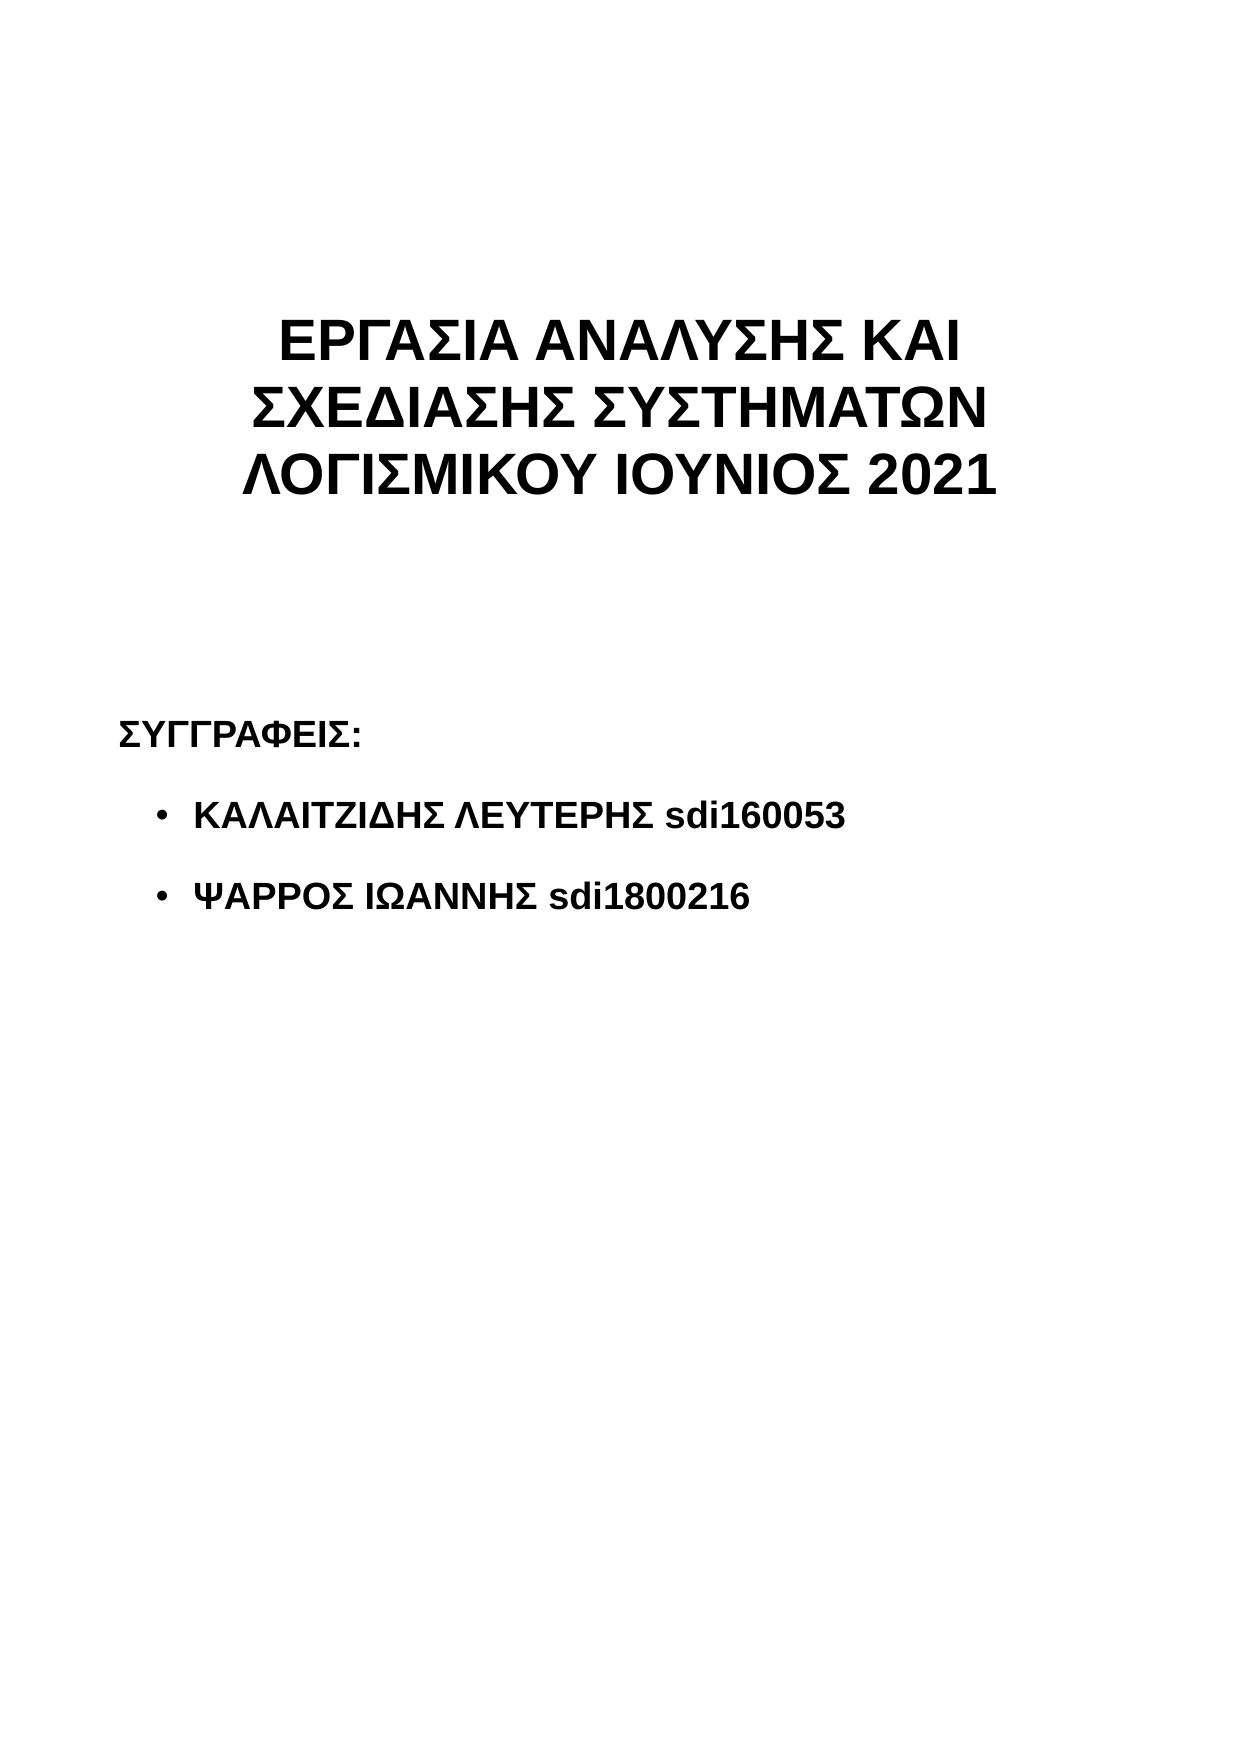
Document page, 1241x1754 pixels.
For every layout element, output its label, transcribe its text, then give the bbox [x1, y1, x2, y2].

subtitle ΨΑΡΡΟΣ ΙΩΑΝΝΗΣ sdi1800216 [156, 874, 1122, 918]
subtitle ΚΑΛΑΙΤΖΙΔΗΣ ΛΕΥΤΕΡΗΣ sdi160053 [156, 792, 1122, 836]
subtitle ΣΥΓΓΡΑΦΕΙΣ: [118, 711, 1122, 755]
title ΕΡΓΑΣΙΑ ΑΝΑΛΥΣΗΣ ΚΑΙ ΣΧΕΔΙΑΣΗΣ ΣΥΣΤΗΜΑΤΩΝ ΛΟΓΙΣΜΙΚΟΥ ΙΟΥΝΙΟΣ 2021 [118, 305, 1122, 506]
